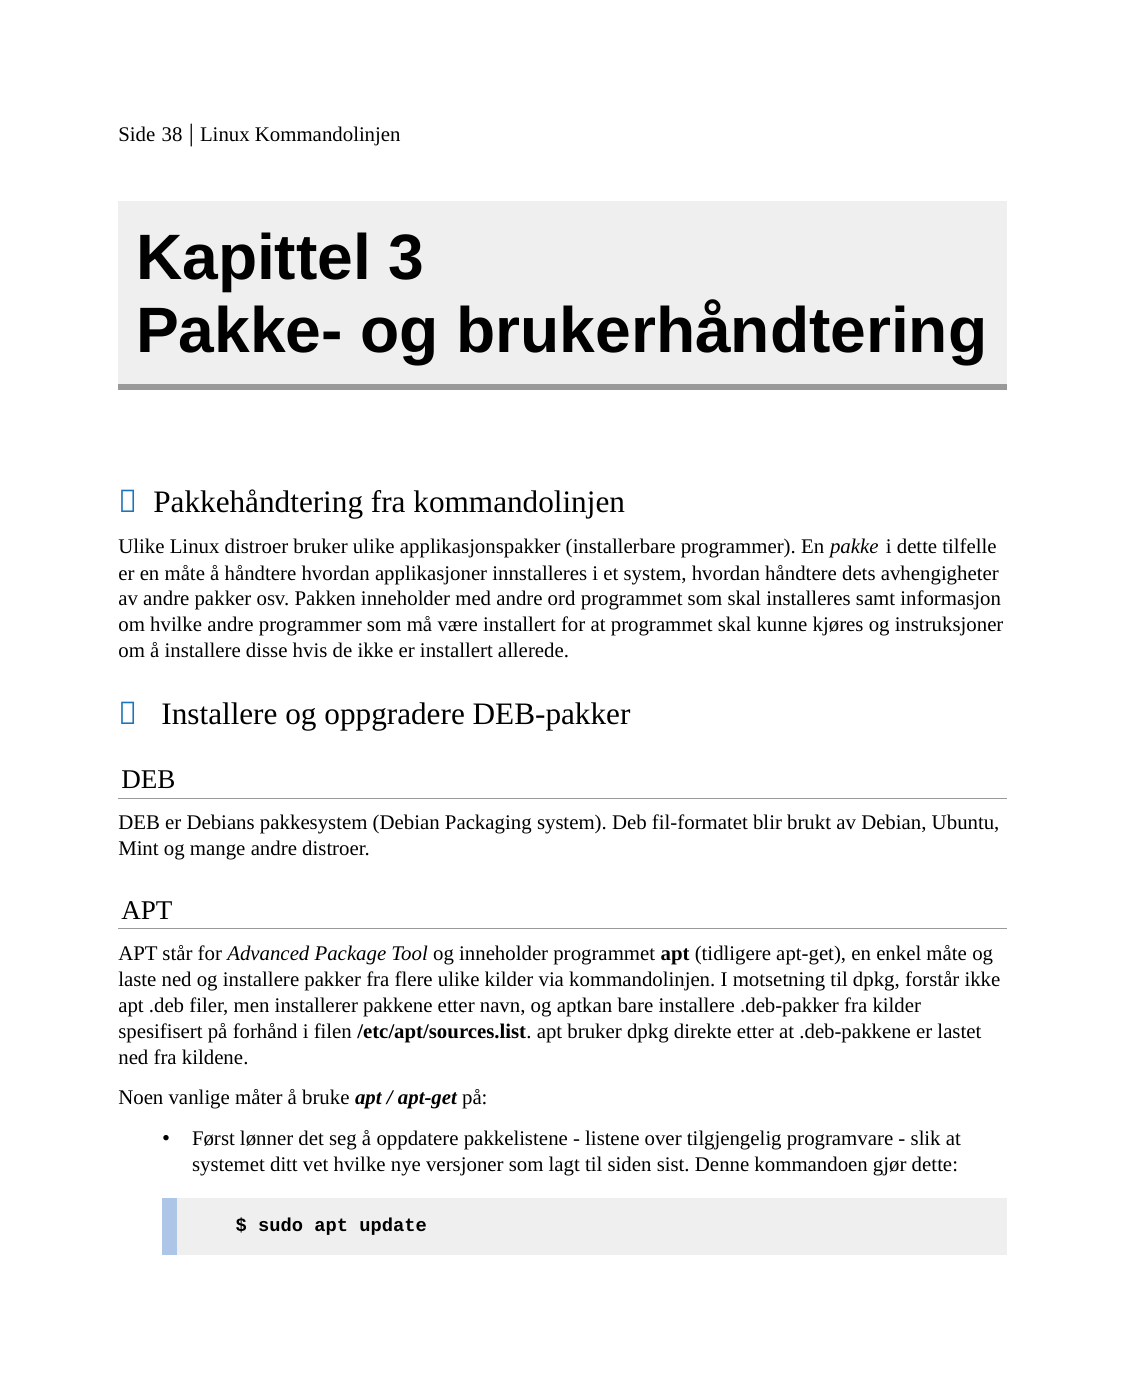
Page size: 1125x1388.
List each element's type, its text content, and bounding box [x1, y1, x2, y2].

text APT står for Advanced Package Tool og inneholder programmet apt (tidligere apt-get), en enkel måte og laste ned og installere pakker fra flere ulike kilder via kommandolinjen. I motsetning til dpkg, forstår ikke apt .deb filer, men installerer pakkene etter navn, og aptkan bare installere .deb-pakker fra kilder spesifisert på forhånd i filen /etc/apt/sources.list. apt bruker dpkg direkte etter at .deb-pakkene er lastet ned fra kildene. [118, 941, 1007, 1069]
list $ sudo apt update [177, 1198, 1007, 1255]
list Først lønner det seg å oppdatere pakkelistene - listene over tilgjengelig programvare - slik at systemet ditt vet hvilke nye versjoner som lagt til siden sist. Denne kommandoen gjør dette: [162, 1126, 1007, 1176]
subtitle  Pakkehåndtering fra kommandolinjen [118, 479, 1007, 522]
subtitle APT [118, 891, 1007, 928]
subtitle  Installere og oppgradere DEB-pakker [118, 691, 1007, 734]
text DEB er Debians pakkesystem (Debian Packaging system). Deb fil-formatet blir brukt av Debian, Ubuntu, Mint og mange andre distroer. [118, 810, 1007, 860]
subtitle Kapittel 3 Pakke- og brukerhåndtering [118, 201, 1007, 384]
subtitle DEB [118, 761, 1007, 798]
text Ulike Linux distroer bruker ulike applikasjonspakker (installerbare programmer). En pakke i dette tilfelle er en måte å håndtere hvordan applikasjoner innstalleres i et system, hvordan håndtere dets avhengigheter av andre pakker osv. Pakken inneholder med andre ord programmet som skal installeres samt informasjon om hvilke andre programmer som må være installert for at programmet skal kunne kjøres og instruksjoner om å installere disse hvis de ikke er installert allerede. [118, 534, 1007, 662]
text Noen vanlige måter å bruke apt / apt-get på: [118, 1085, 1007, 1109]
